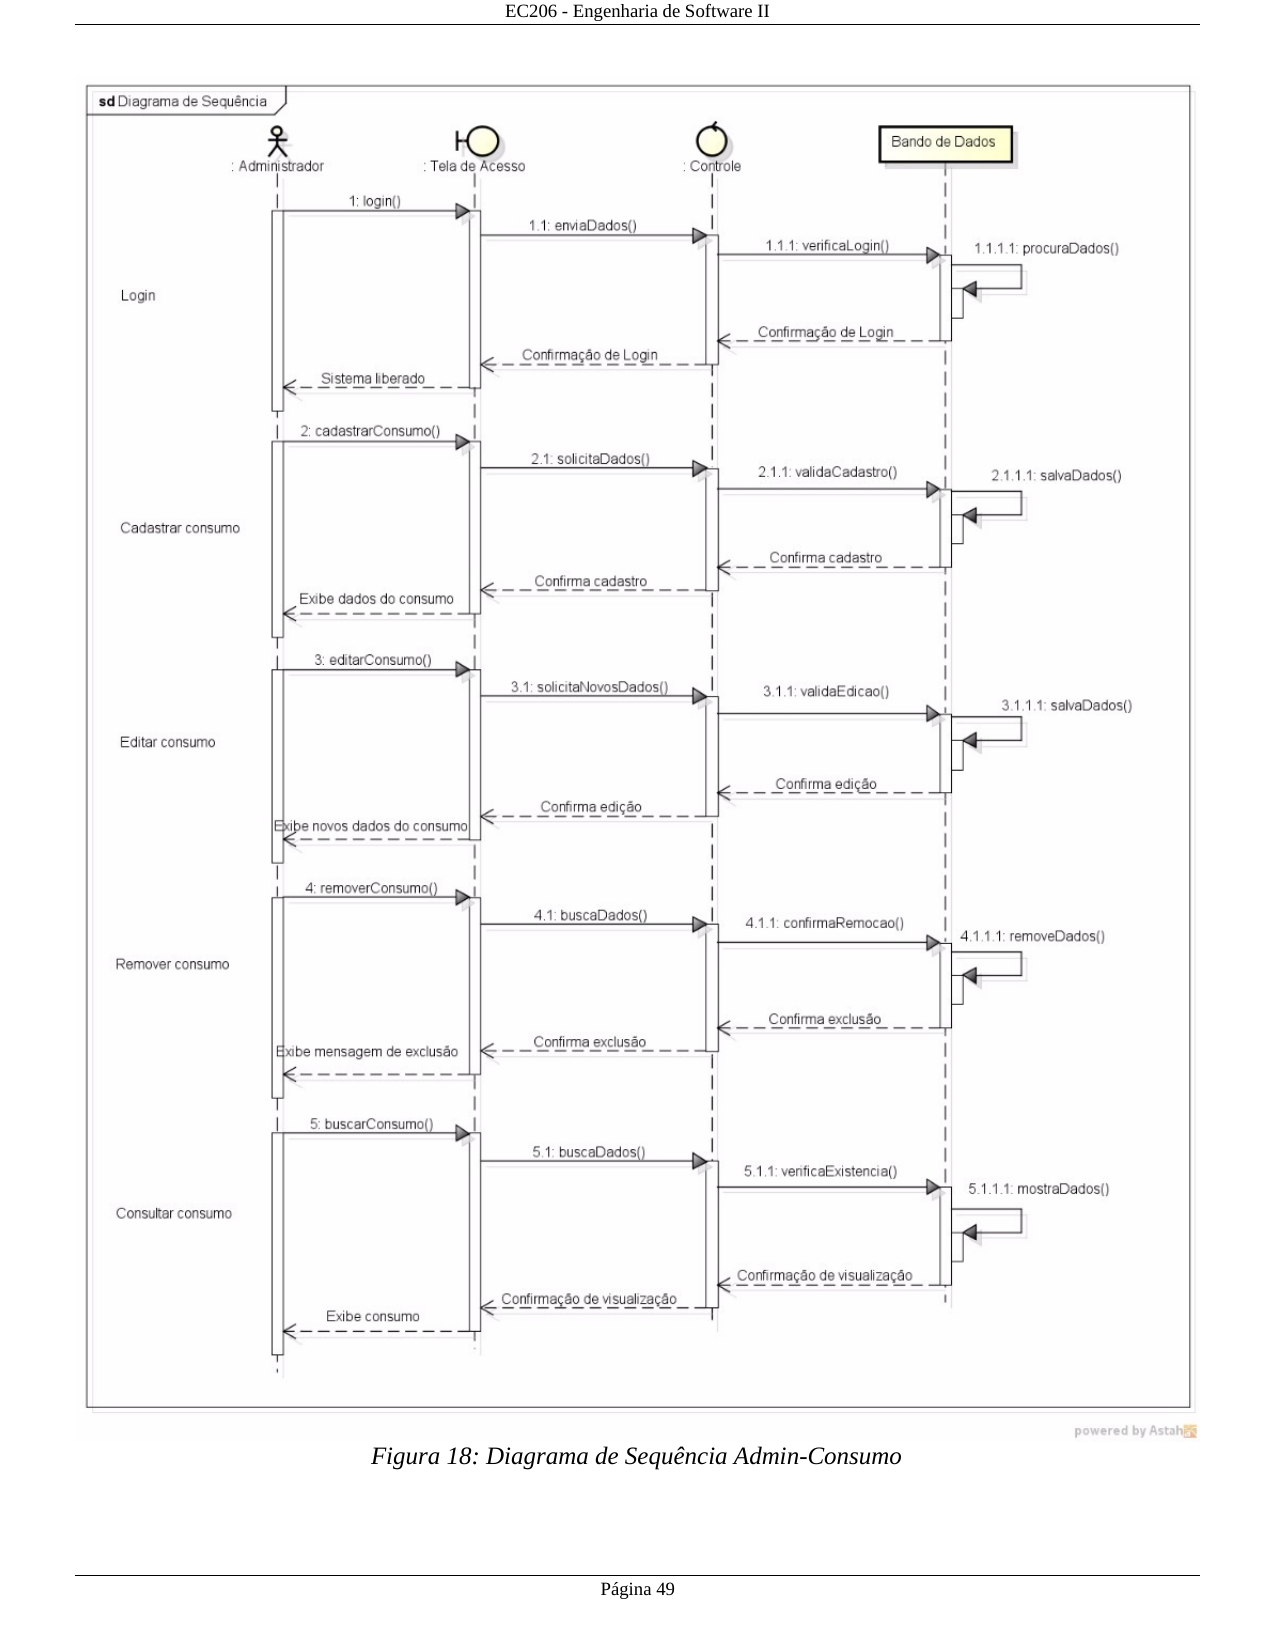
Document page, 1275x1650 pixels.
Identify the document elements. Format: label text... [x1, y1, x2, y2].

text Figura 18: Diagrama de Sequência Admin-Consumo [75, 1442, 1200, 1470]
picture [75, 75, 1200, 1442]
